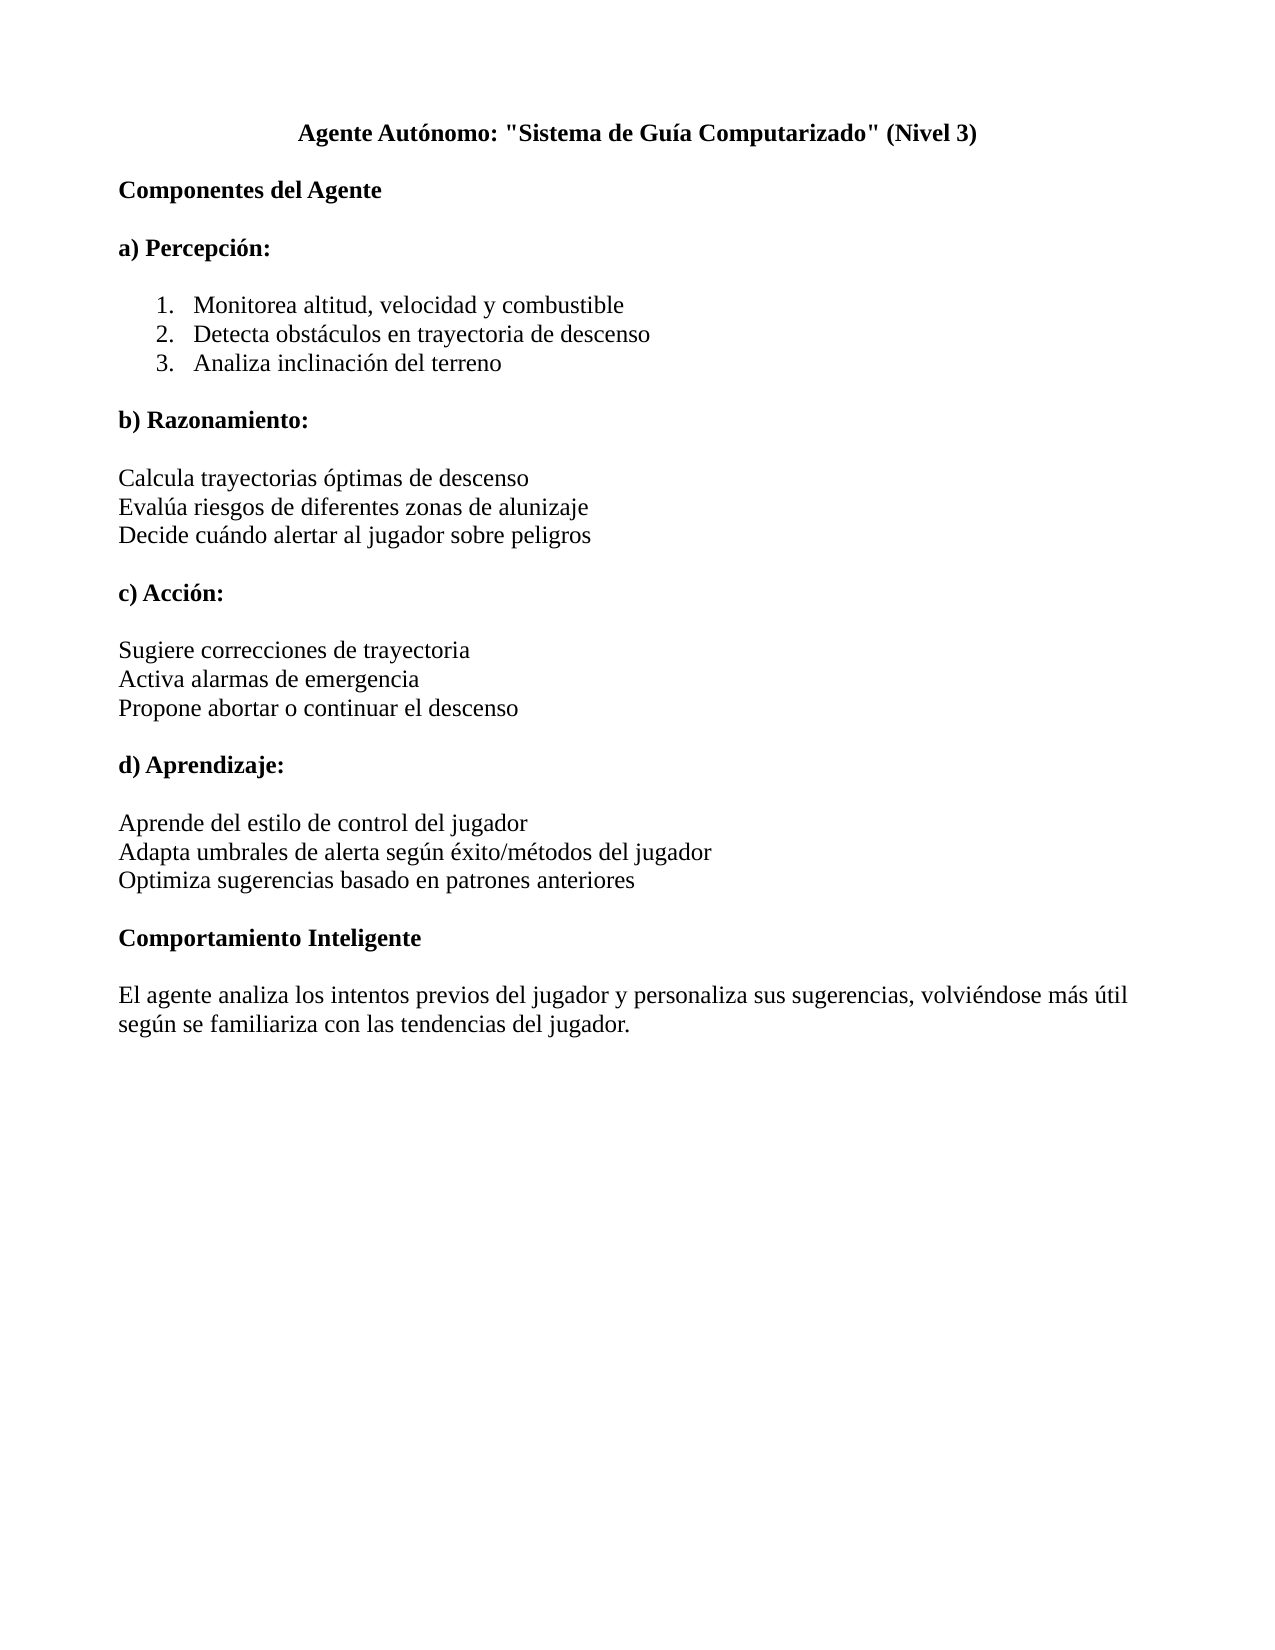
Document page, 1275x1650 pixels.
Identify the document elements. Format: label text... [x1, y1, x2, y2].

text Propone abortar o continuar el descenso [118, 693, 1157, 722]
text Activa alarmas de emergencia [118, 664, 1157, 693]
text Adapta umbrales de alerta según éxito/métodos del jugador [118, 837, 1157, 866]
text Aprende del estilo de control del jugador [118, 808, 1157, 837]
text Componentes del Agente [118, 176, 1157, 204]
text Sugiere correcciones de trayectoria [118, 636, 1157, 664]
list Monitorea altitud, velocidad y combustible [156, 291, 1157, 319]
text El agente analiza los intentos previos del jugador y personaliza sus sugerencias, volviéndose más útil según se familiariza con las tendencias del jugador. [118, 981, 1157, 1038]
text d) Aprendizaje: [118, 751, 1157, 779]
list Analiza inclinación del terreno [156, 348, 1157, 377]
text a) Percepción: [118, 233, 1157, 262]
text b) Razonamiento: [118, 406, 1157, 434]
text Calcula trayectorias óptimas de descenso [118, 463, 1157, 492]
text Agente Autónomo: "Sistema de Guía Computarizado" (Nivel 3) [118, 118, 1157, 147]
text Comportamiento Inteligente [118, 923, 1157, 952]
text Decide cuándo alertar al jugador sobre peligros [118, 521, 1157, 549]
list Detecta obstáculos en trayectoria de descenso [156, 319, 1157, 348]
text Optimiza sugerencias basado en patrones anteriores [118, 866, 1157, 894]
text c) Acción: [118, 578, 1157, 607]
text Evalúa riesgos de diferentes zonas de alunizaje [118, 492, 1157, 521]
